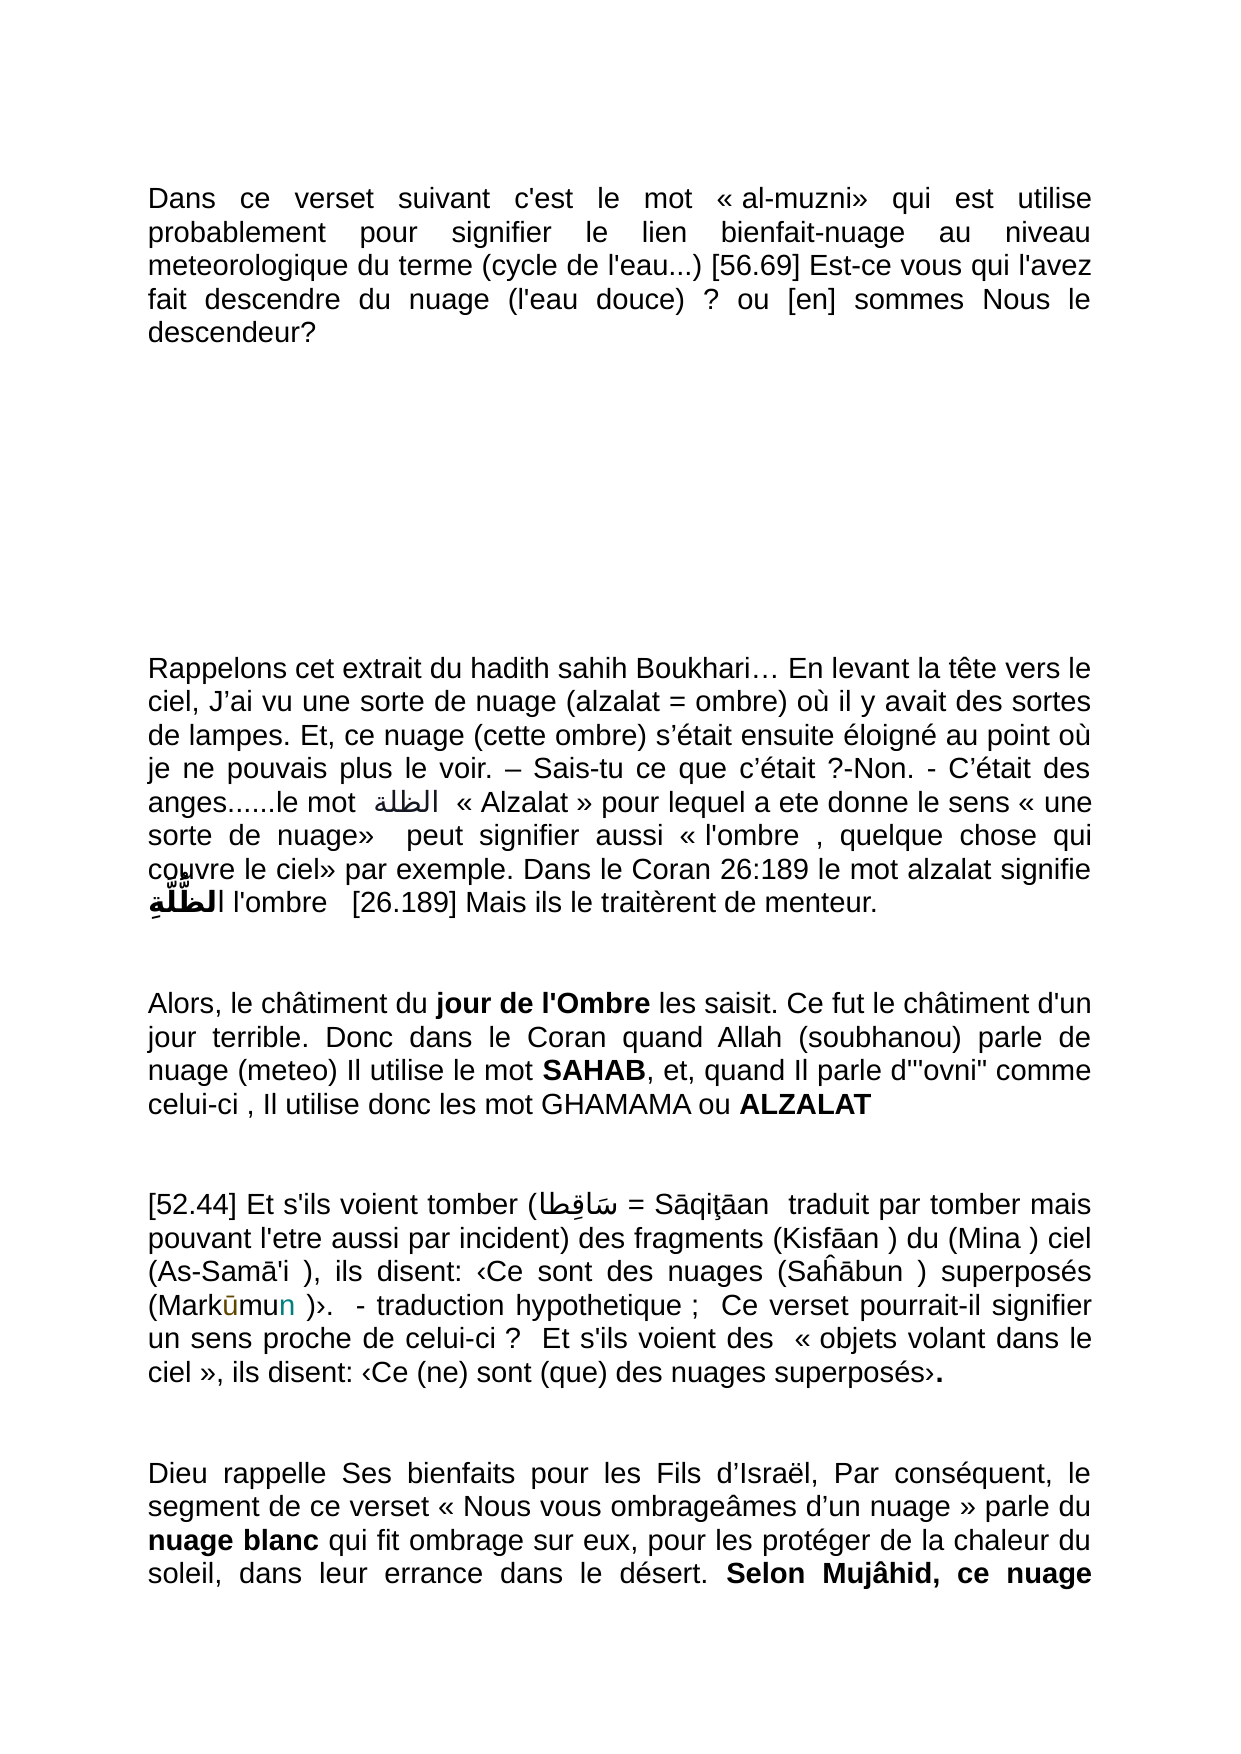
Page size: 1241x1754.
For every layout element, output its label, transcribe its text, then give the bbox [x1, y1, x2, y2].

text [52.44] Et s'ils voient tomber (سَاقِ‍‍‍ط‍‍ا‌ = Sāqiţāan traduit par tomber mais pouvant l'etre aussi par incident) des fragments (Kisfāan ) du (Mina ) ciel (As-Samā'i ), ils disent: ‹Ce sont des nuages (Saĥābun ) superposés (Markūmun )›. - traduction hypothetique ; Ce verset pourrait-il signifier un sens proche de celui-ci ? Et s'ils voient des « objets volant dans le ciel », ils disent: ‹Ce (ne) sont (que) des nuages superposés›. [148, 1187, 1093, 1389]
text Alors, le châtiment du jour de l'Ombre les saisit. Ce fut le châtiment d'un jour terrible. Donc dans le Coran quand Allah (soubhanou) parle de nuage (meteo) Il utilise le mot SAHAB, et, quand Il parle d'''ovni" comme celui-ci , Il utilise donc les mot GHAMAMA ou ALZALAT [148, 986, 1093, 1120]
text Rappelons cet extrait du hadith sahih Boukhari… En levant la tête vers le ciel, J’ai vu une sorte de nuage (alzalat = ombre) où il y avait des sortes de lampes. Et, ce nuage (cette ombre) s’était ensuite éloigné au point où je ne pouvais plus le voir. – Sais-tu ce que c’était ?-Non. - C’était des anges......le mot الظلة « Alzalat » pour lequel a ete donne le sens « une sorte de nuage» peut signifier aussi « l'ombre , quelque chose qui couvre le ciel» par exemple. Dans le Coran 26:189 le mot alzalat signifie ‌ال‍‍‍ظُّ‍‍لَّةِ l'ombre [26.189] Mais ils le traitèrent de menteur. [148, 651, 1093, 919]
text Dans ce verset suivant c'est le mot « al-muzni» qui est utilise probablement pour signifier le lien bienfait-nuage au niveau meteorologique du terme (cycle de l'eau...) [56.69] Est-ce vous qui l'avez fait descendre du nuage (l'eau douce) ? ou [en] sommes Nous le descendeur? [148, 181, 1093, 349]
text Dieu rappelle Ses bienfaits pour les Fils d’Israël, Par conséquent, le segment de ce verset « Nous vous ombrageâmes d’un nuage » parle du nuage blanc qui fit ombrage sur eux, pour les protéger de la chaleur du soleil, dans leur errance dans le désert. Selon Mujâhid, ce nuage [148, 1456, 1093, 1590]
